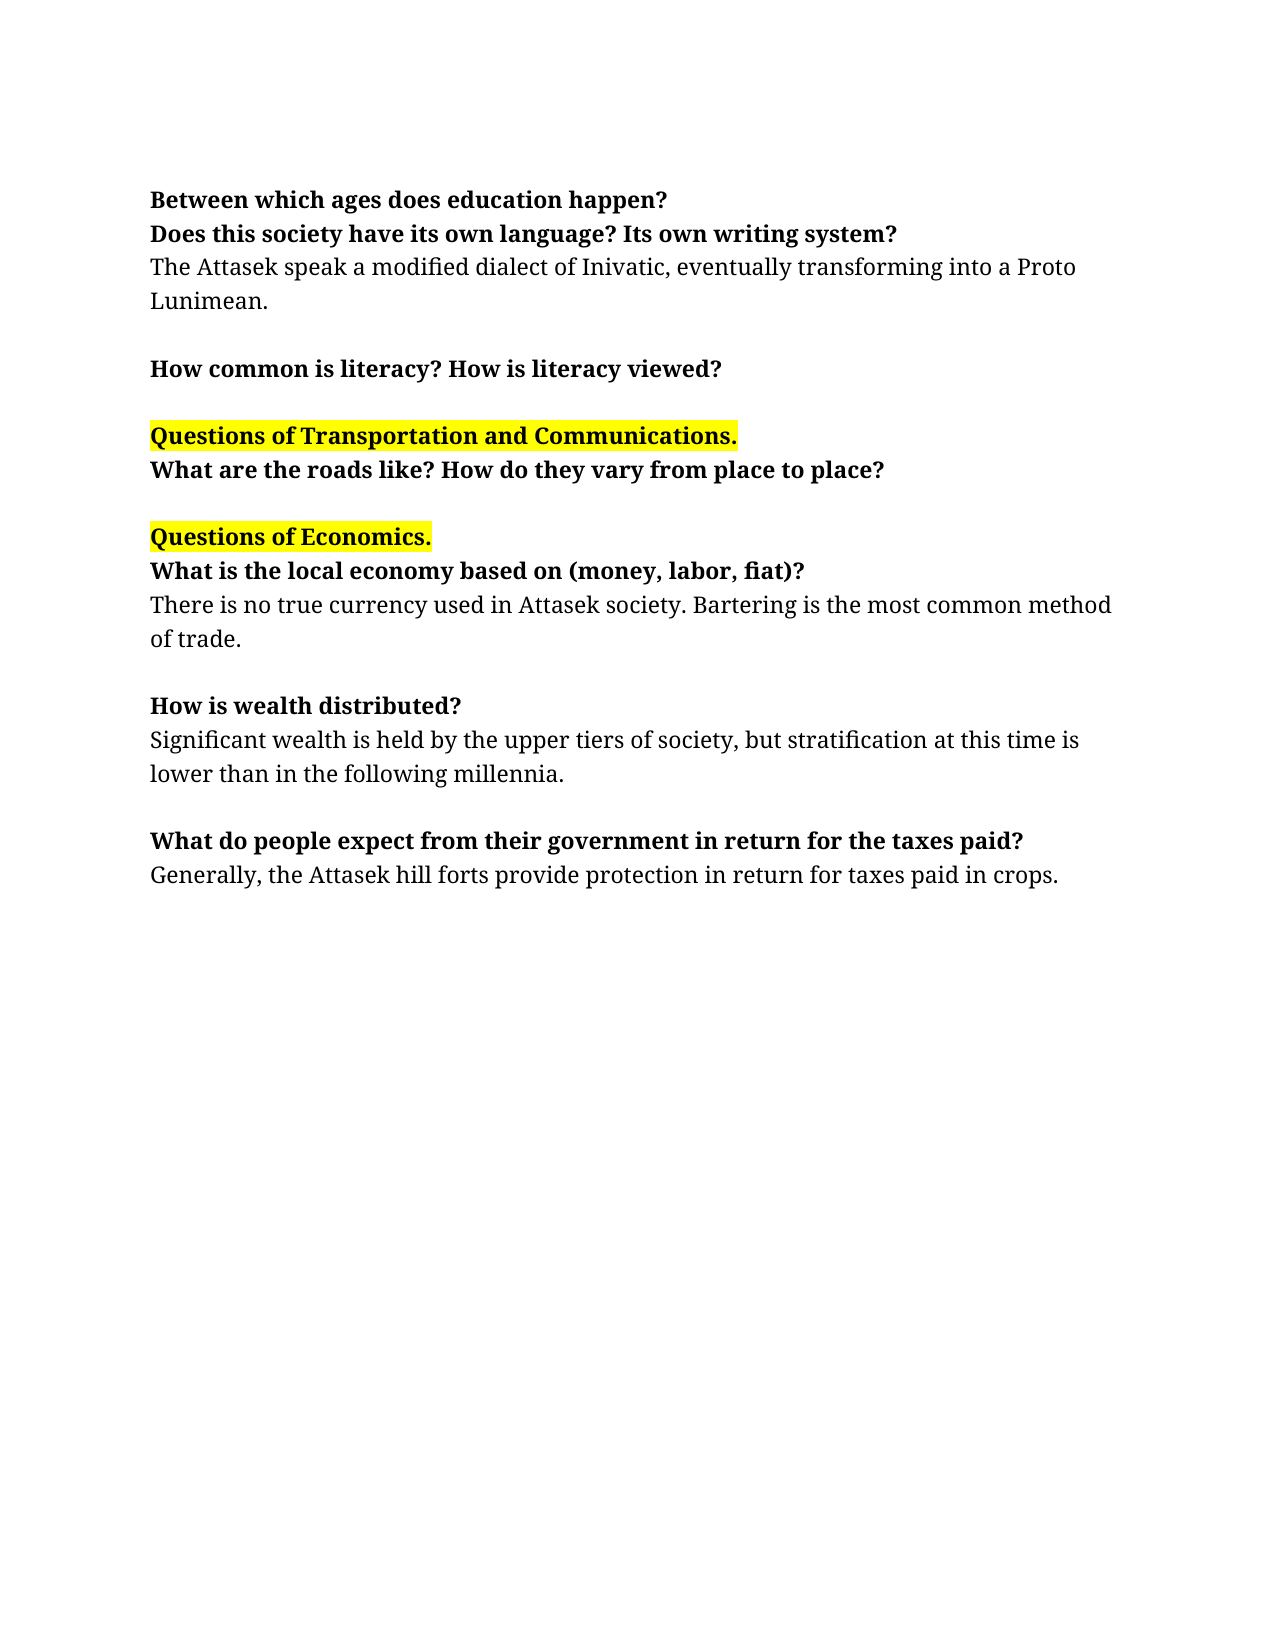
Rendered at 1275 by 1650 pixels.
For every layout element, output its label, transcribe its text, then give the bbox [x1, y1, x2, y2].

text The Attasek speak a modified dialect of Inivatic, eventually transforming into a Proto Lunimean. [150, 251, 1125, 316]
text Questions of Transportation and Communications. [150, 420, 1125, 451]
text Generally, the Attasek hill forts provide protection in return for taxes paid in crops. [150, 859, 1125, 890]
text What are the roads like? How do they vary from place to place? [150, 454, 1125, 519]
text How common is literacy? How is literacy viewed? [150, 319, 1125, 417]
text What is the local economy based on (money, labor, fiat)? [150, 555, 1125, 586]
text Questions of Economics. [150, 521, 1125, 552]
text Between which ages does education happen? Does this society have its own language? Its own writing system? [150, 150, 1125, 249]
text Significant wealth is held by the upper tiers of society, but stratification at this time is lower than in the following millennia. [150, 724, 1125, 789]
text There is no true currency used in Attasek society. Bartering is the most common method of trade. [150, 589, 1125, 654]
text How is wealth distributed? [150, 656, 1125, 721]
text What do people expect from their government in return for the taxes paid? [150, 791, 1125, 856]
